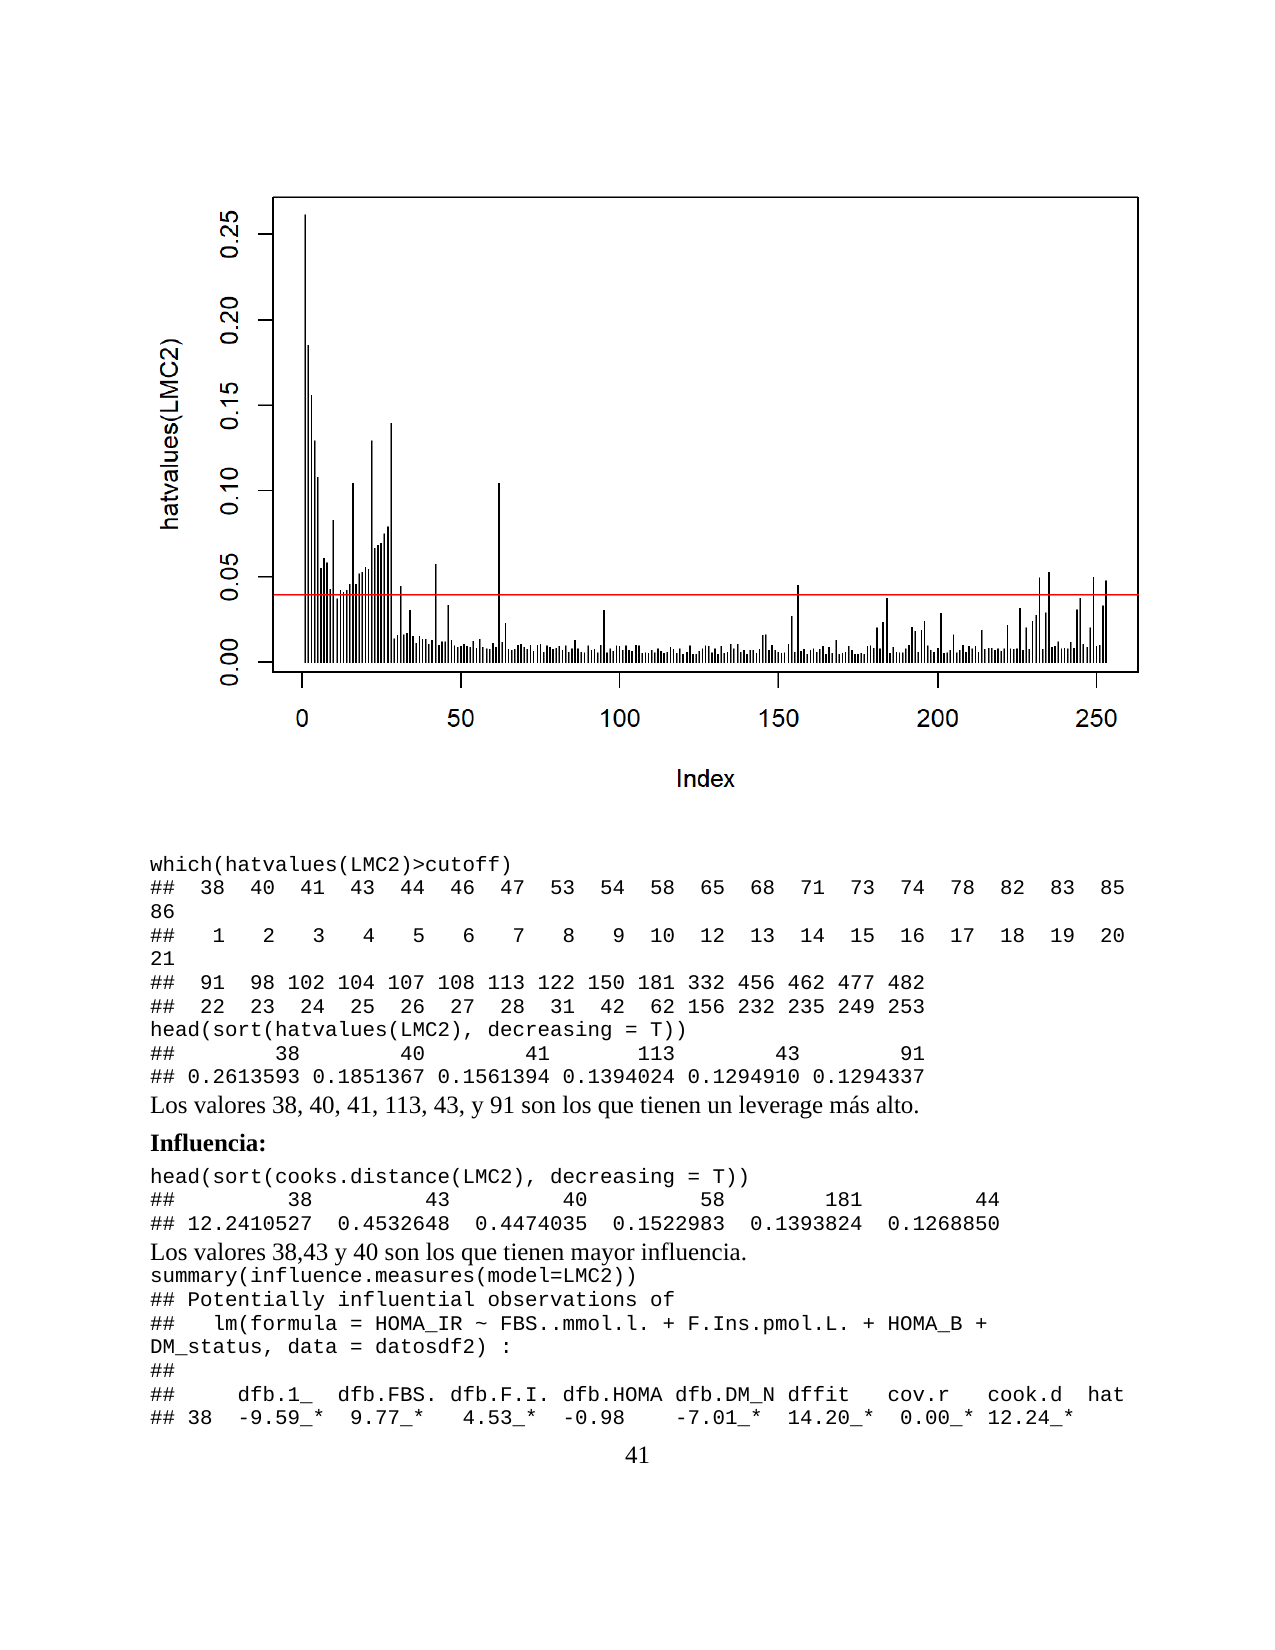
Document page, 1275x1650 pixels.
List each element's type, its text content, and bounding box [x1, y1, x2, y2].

text ## lm(formula = HOMA_IR ~ FBS..mmol.l. + F.Ins.pmol.L. + HOMA_B + DM_status, data = datosdf2) : [150, 1313, 1125, 1360]
text head(sort(hatvalues(LMC2), decreasing = T)) [150, 1019, 1125, 1043]
text Influencia: [150, 1128, 1125, 1157]
text ## dfb.1_ dfb.FBS. dfb.F.I. dfb.HOMA dfb.DM_N dffit cov.r cook.d hat [150, 1383, 1125, 1407]
text ## [150, 1360, 1125, 1383]
text ## 38 -9.59_* 9.77_* 4.53_* -0.98 -7.01_* 14.20_* 0.00_* 12.24_* [150, 1407, 1125, 1431]
text ## 0.2613593 0.1851367 0.1561394 0.1394024 0.1294910 0.1294337 [150, 1067, 1125, 1090]
text ## 38 43 40 58 181 44 [150, 1189, 1125, 1213]
text summary(influence.measures(model=LMC2)) [150, 1265, 1125, 1289]
text Los valores 38, 40, 41, 113, 43, y 91 son los que tienen un leverage más alto. [150, 1090, 1125, 1119]
text ## 38 40 41 43 44 46 47 53 54 58 65 68 71 73 74 78 82 83 85 86 [150, 877, 1125, 925]
text Los valores 38,43 y 40 son los que tienen mayor influencia. [150, 1237, 1125, 1265]
text ## 12.2410527 0.4532648 0.4474035 0.1522983 0.1393824 0.1268850 [150, 1213, 1125, 1237]
text which(hatvalues(LMC2)>cutoff) [150, 854, 1125, 877]
text head(sort(cooks.distance(LMC2), decreasing = T)) [150, 1166, 1125, 1189]
text ## Potentially influential observations of [150, 1289, 1125, 1313]
text ## 38 40 41 113 43 91 [150, 1043, 1125, 1067]
text ## 22 23 24 25 26 27 28 31 42 62 156 232 235 249 253 [150, 996, 1125, 1019]
text ## 1 2 3 4 5 6 7 8 9 10 12 13 14 15 16 17 18 19 20 21 [150, 925, 1125, 972]
text ## 91 98 102 104 107 108 113 122 150 181 332 456 462 477 482 [150, 972, 1125, 996]
